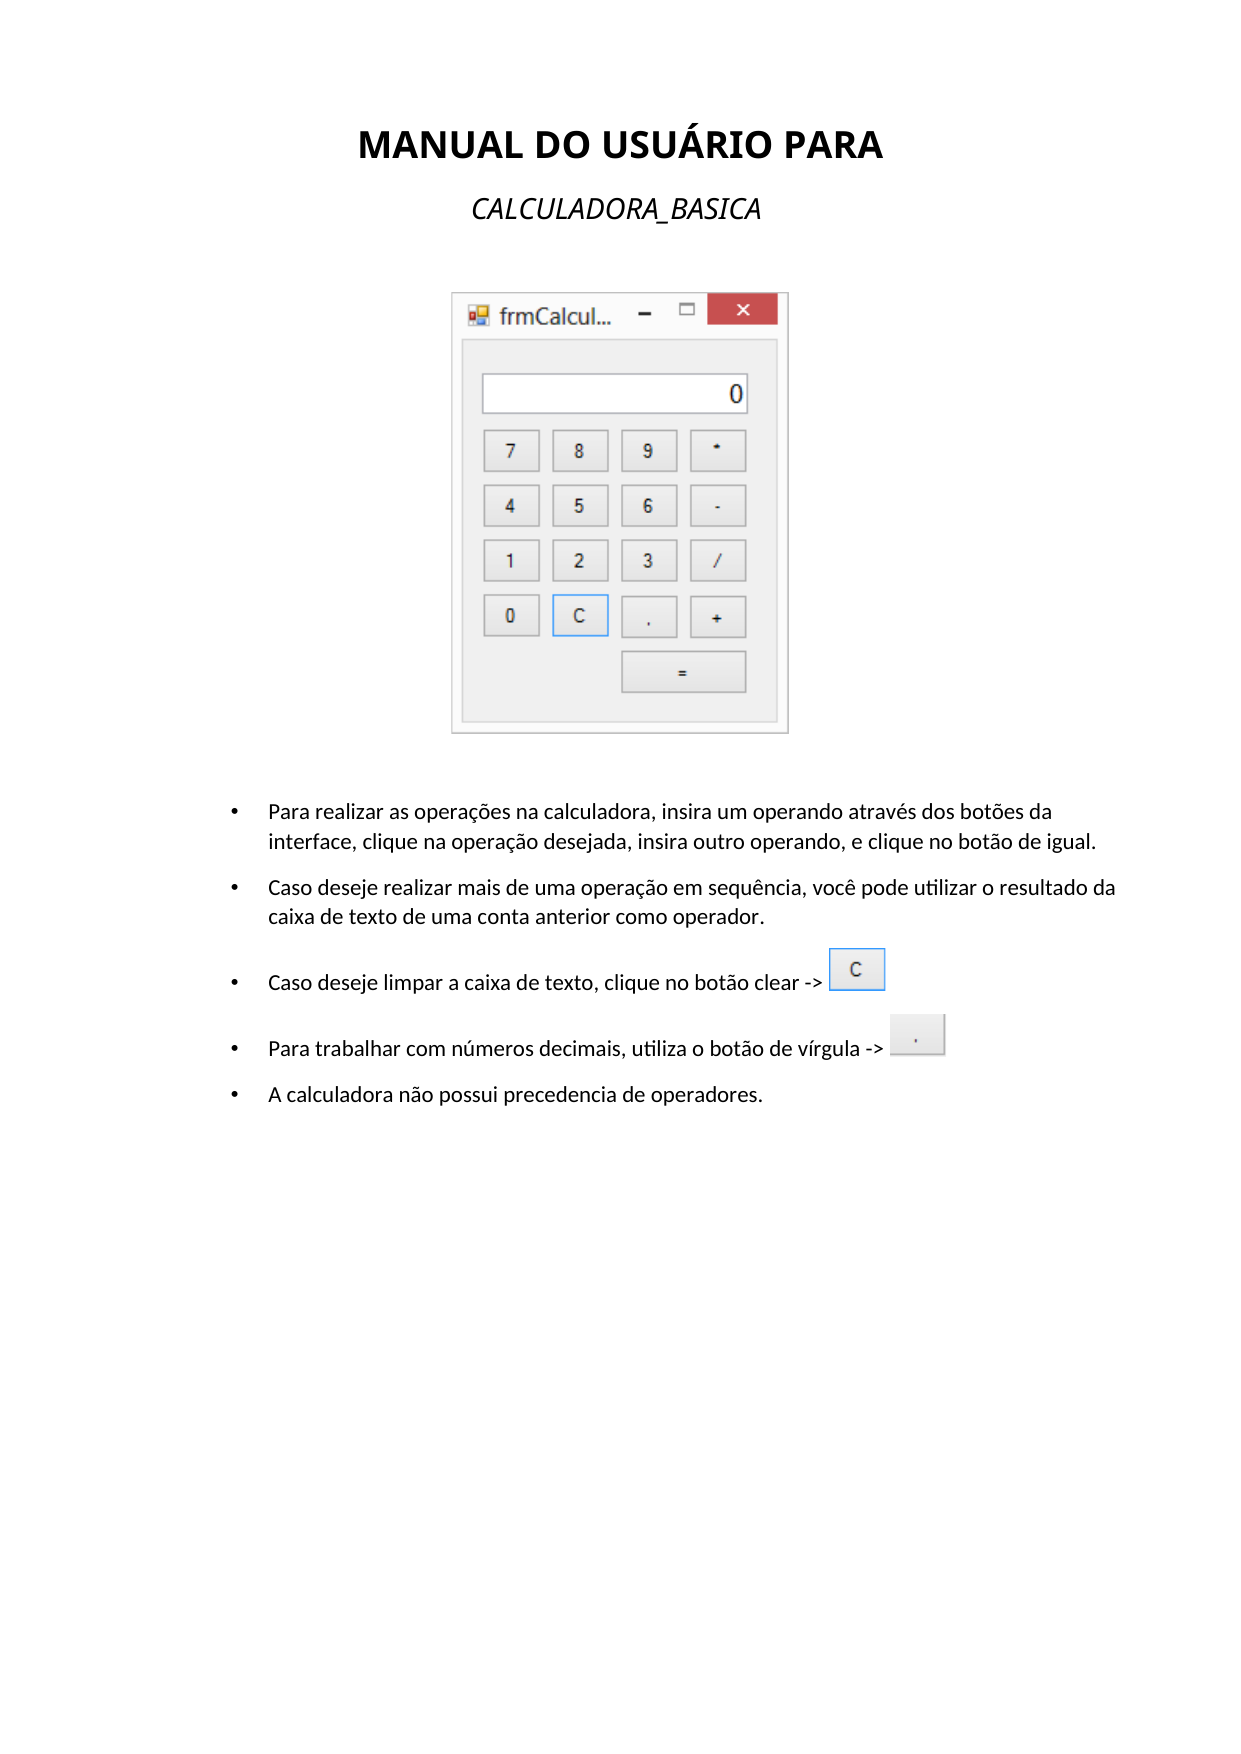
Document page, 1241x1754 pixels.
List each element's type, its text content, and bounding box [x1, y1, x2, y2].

list A calculadora não possui precedencia de operadores. [231, 1080, 1122, 1108]
list Caso deseje realizar mais de uma operação em sequência, você pode utilizar o resultado da caixa de texto de uma conta anterior como operador. [231, 873, 1122, 930]
list Para trabalhar com números decimais, utiliza o botão de vírgula -> [231, 1014, 1122, 1062]
list Para realizar as operações na calculadora, insira um operando através dos botões da interface, clique na operação desejada, insira outro operando, e clique no botão de igual. [231, 797, 1122, 855]
text MANUAL DO USUÁRIO PARA [118, 118, 1122, 169]
text CALCULADORA_BASICA [118, 188, 1122, 228]
list Caso deseje limpar a caixa de texto, clique no botão clear -> [231, 948, 1122, 996]
